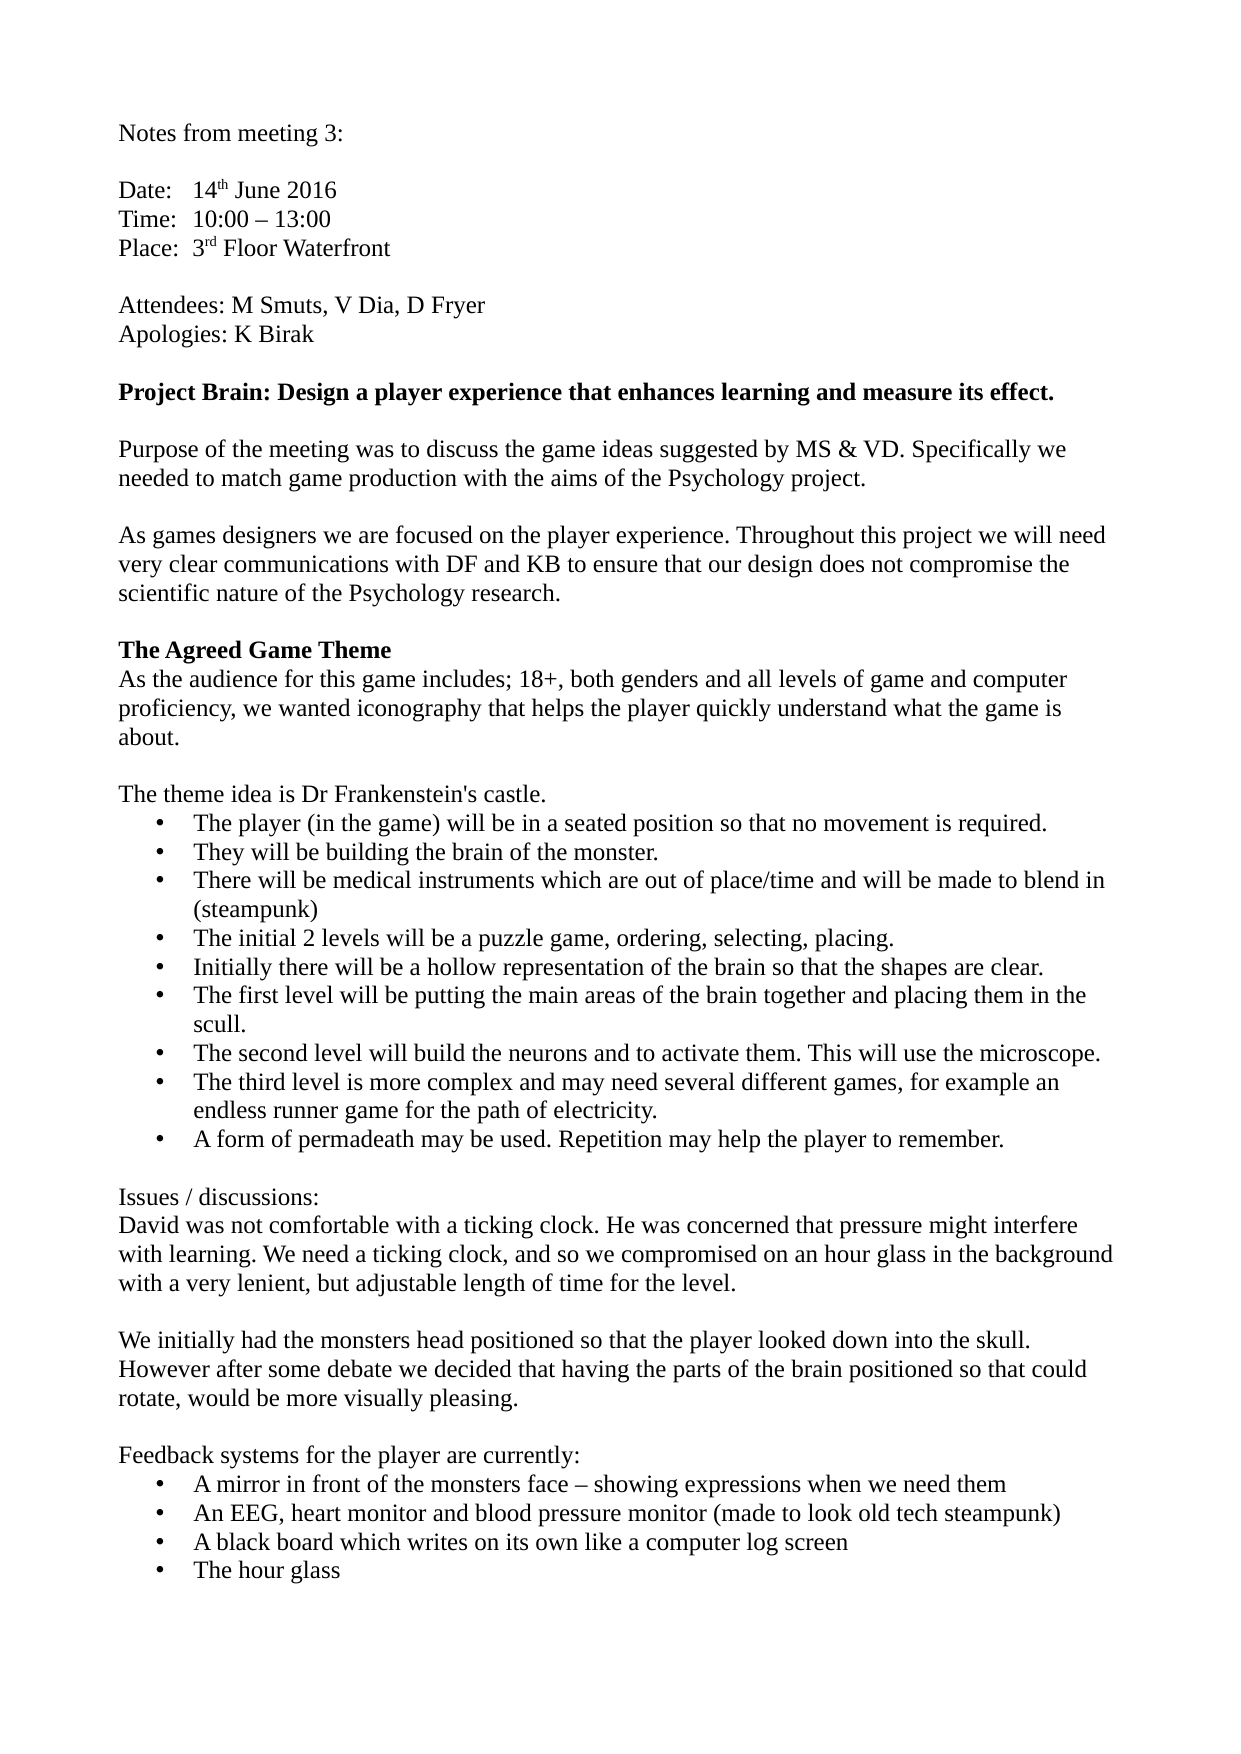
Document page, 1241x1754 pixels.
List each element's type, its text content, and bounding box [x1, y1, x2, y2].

list A form of permadeath may be used. Repetition may help the player to remember. [156, 1124, 1122, 1153]
text Date: 14th June 2016 [118, 176, 1122, 204]
text As the audience for this game includes; 18+, both genders and all levels of game and computer proficiency, we wanted iconography that helps the player quickly understand what the game is about. [118, 664, 1122, 751]
text Place: 3rd Floor Waterfront [118, 233, 1122, 262]
text Time: 10:00 – 13:00 [118, 204, 1122, 233]
text As games designers we are focused on the player experience. Throughout this project we will need very clear communications with DF and KB to ensure that our design does not compromise the scientific nature of the Psychology research. [118, 521, 1122, 607]
list The second level will build the neurons and to activate them. This will use the microscope. [156, 1038, 1122, 1067]
list There will be medical instruments which are out of place/time and will be made to blend in (steampunk) [156, 866, 1122, 923]
list The third level is more complex and may need several different games, for example an endless runner game for the path of electricity. [156, 1067, 1122, 1124]
text The Agreed Game Theme [118, 636, 1122, 664]
list The player (in the game) will be in a seated position so that no movement is required. [156, 808, 1122, 837]
list The hour glass [156, 1556, 1122, 1584]
text Attendees: M Smuts, V Dia, D Fryer [118, 291, 1122, 319]
text Feedback systems for the player are currently: [118, 1441, 1122, 1469]
list The first level will be putting the main areas of the brain together and placing them in the scull. [156, 981, 1122, 1038]
text Issues / discussions: [118, 1182, 1122, 1211]
text Notes from meeting 3: [118, 118, 1122, 147]
text Apologies: K Birak [118, 319, 1122, 348]
text Purpose of the meeting was to discuss the game ideas suggested by MS & VD. Specifically we needed to match game production with the aims of the Psychology project. [118, 434, 1122, 492]
text The theme idea is Dr Frankenstein's castle. [118, 779, 1122, 808]
list The initial 2 levels will be a puzzle game, ordering, selecting, placing. [156, 923, 1122, 952]
list A mirror in front of the monsters face – showing expressions when we need them [156, 1469, 1122, 1498]
text Project Brain: Design a player experience that enhances learning and measure its effect. [118, 377, 1122, 406]
list They will be building the brain of the monster. [156, 837, 1122, 866]
list Initially there will be a hollow representation of the brain so that the shapes are clear. [156, 952, 1122, 981]
text We initially had the monsters head positioned so that the player looked down into the skull. However after some debate we decided that having the parts of the brain positioned so that could rotate, would be more visually pleasing. [118, 1326, 1122, 1412]
list A black board which writes on its own like a computer log screen [156, 1527, 1122, 1556]
list An EEG, heart monitor and blood pressure monitor (made to look old tech steampunk) [156, 1498, 1122, 1527]
text David was not comfortable with a ticking clock. He was concerned that pressure might interfere with learning. We need a ticking clock, and so we compromised on an hour glass in the background with a very lenient, but adjustable length of time for the level. [118, 1211, 1122, 1297]
